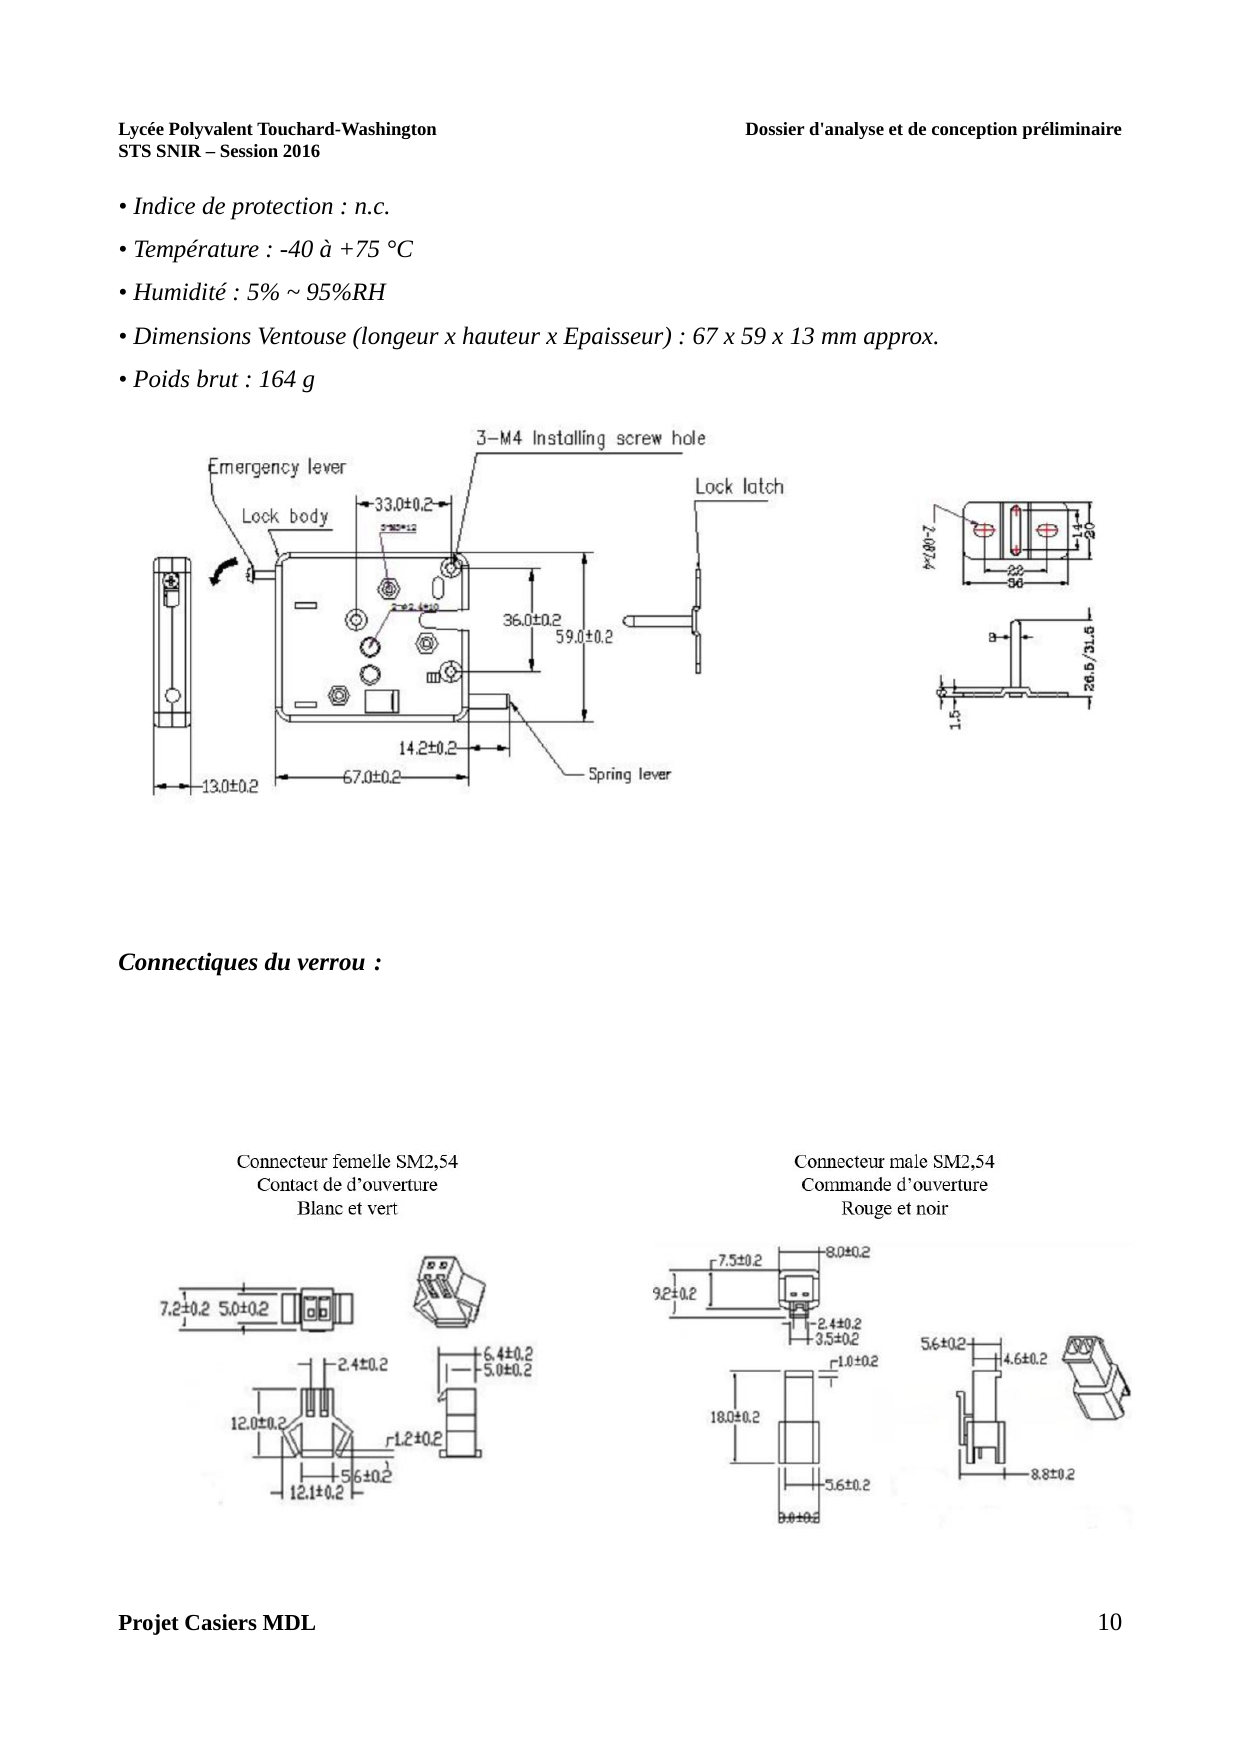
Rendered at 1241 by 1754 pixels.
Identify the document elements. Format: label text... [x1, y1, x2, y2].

text • Température : -40 à +75 °C [118, 234, 1122, 263]
text • Dimensions Ventouse (longeur x hauteur x Epaisseur) : 67 x 59 x 13 mm approx. [118, 321, 1122, 349]
text • Humidité : 5% ~ 95%RH [118, 277, 1122, 306]
text Connectiques du verrou : [118, 947, 1122, 976]
picture [118, 407, 1123, 804]
text • Indice de protection : n.c. [118, 191, 1122, 219]
text • Poids brut : 164 g [118, 364, 1122, 393]
picture [140, 1136, 1145, 1529]
